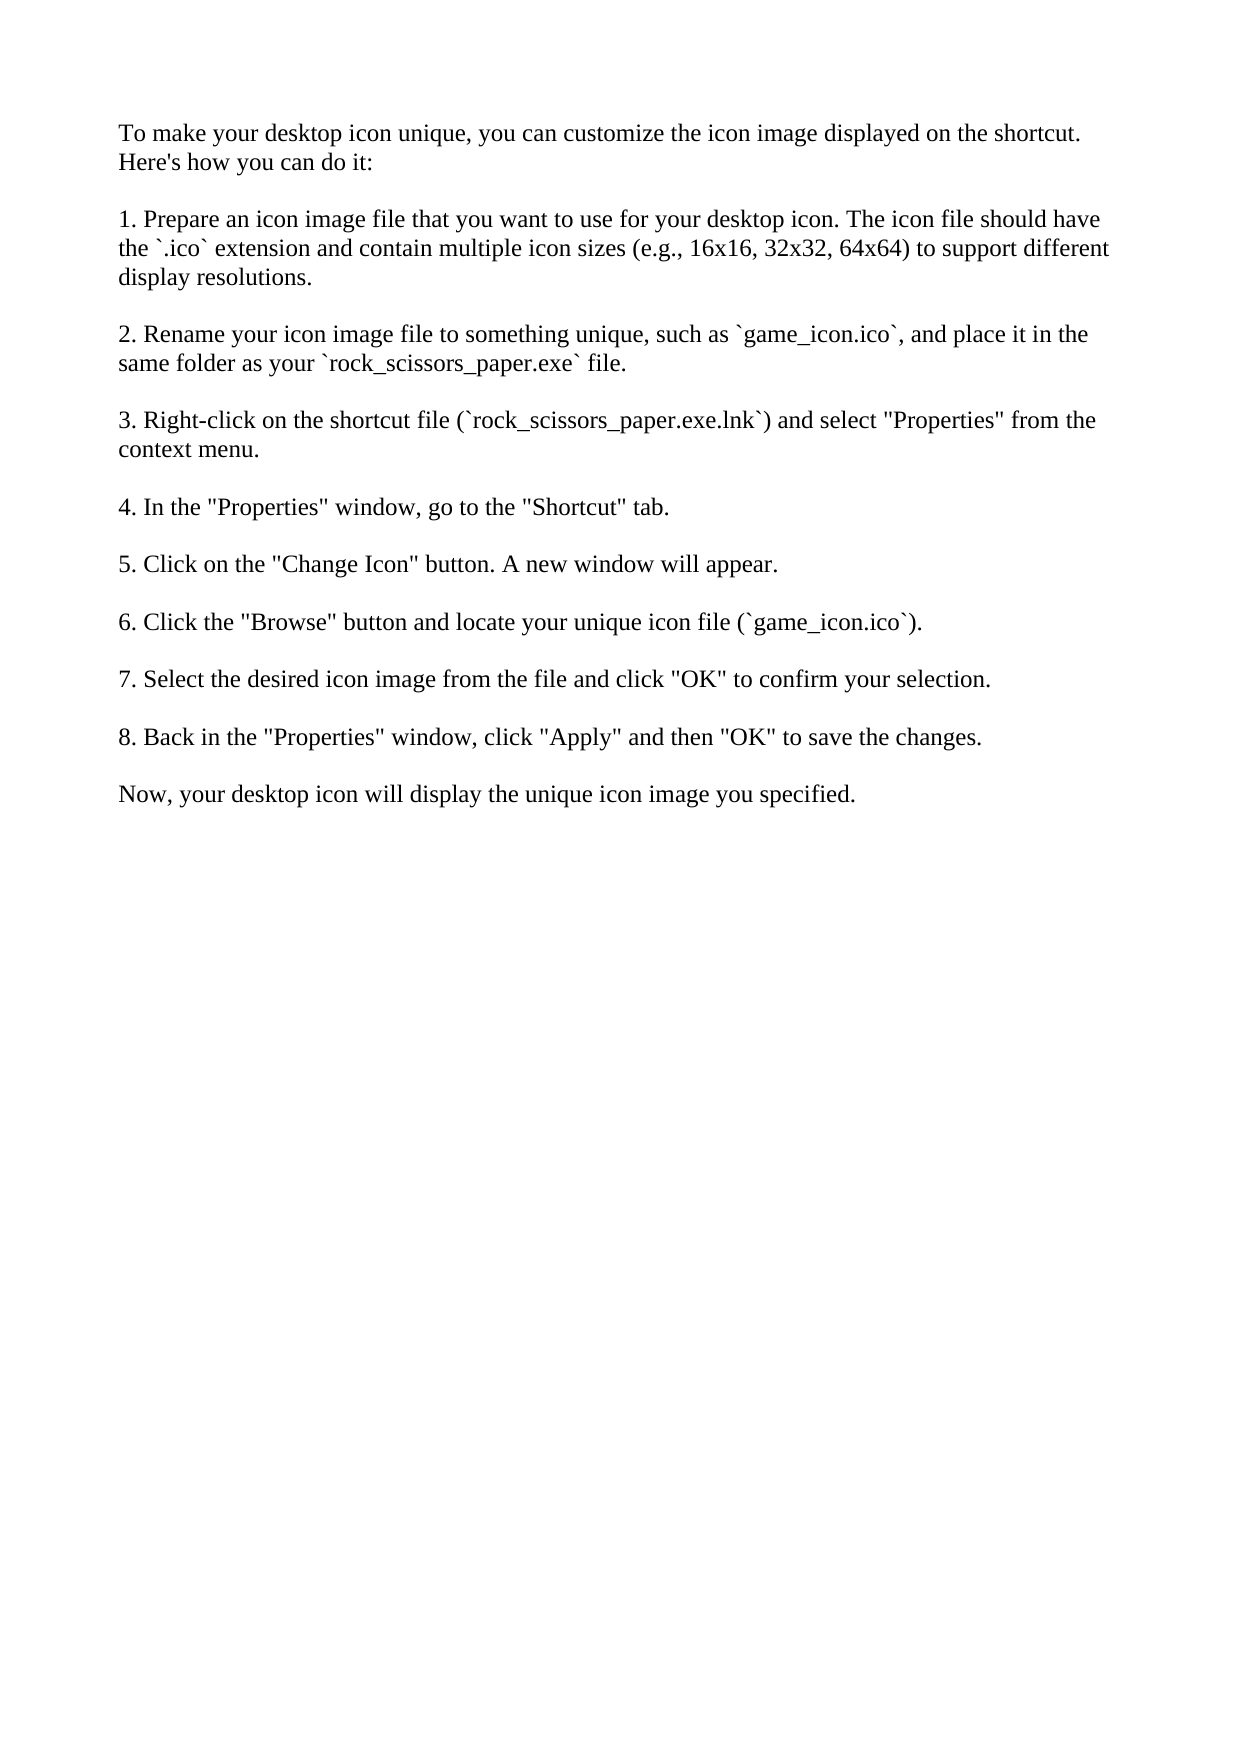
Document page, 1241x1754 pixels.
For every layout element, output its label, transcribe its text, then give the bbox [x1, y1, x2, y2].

text To make your desktop icon unique, you can customize the icon image displayed on the shortcut. Here's how you can do it: [118, 118, 1122, 176]
text 3. Right-click on the shortcut file (`rock_scissors_paper.exe.lnk`) and select "Properties" from the context menu. [118, 406, 1122, 463]
text 4. In the "Properties" window, go to the "Shortcut" tab. [118, 492, 1122, 521]
text 2. Rename your icon image file to something unique, such as `game_icon.ico`, and place it in the same folder as your `rock_scissors_paper.exe` file. [118, 319, 1122, 377]
text 8. Back in the "Properties" window, click "Apply" and then "OK" to save the changes. [118, 722, 1122, 751]
text 6. Click the "Browse" button and locate your unique icon file (`game_icon.ico`). [118, 607, 1122, 636]
text 5. Click on the "Change Icon" button. A new window will appear. [118, 549, 1122, 578]
text 1. Prepare an icon image file that you want to use for your desktop icon. The icon file should have the `.ico` extension and contain multiple icon sizes (e.g., 16x16, 32x32, 64x64) to support different display resolutions. [118, 204, 1122, 291]
text Now, your desktop icon will display the unique icon image you specified. [118, 779, 1122, 808]
text 7. Select the desired icon image from the file and click "OK" to confirm your selection. [118, 664, 1122, 693]
